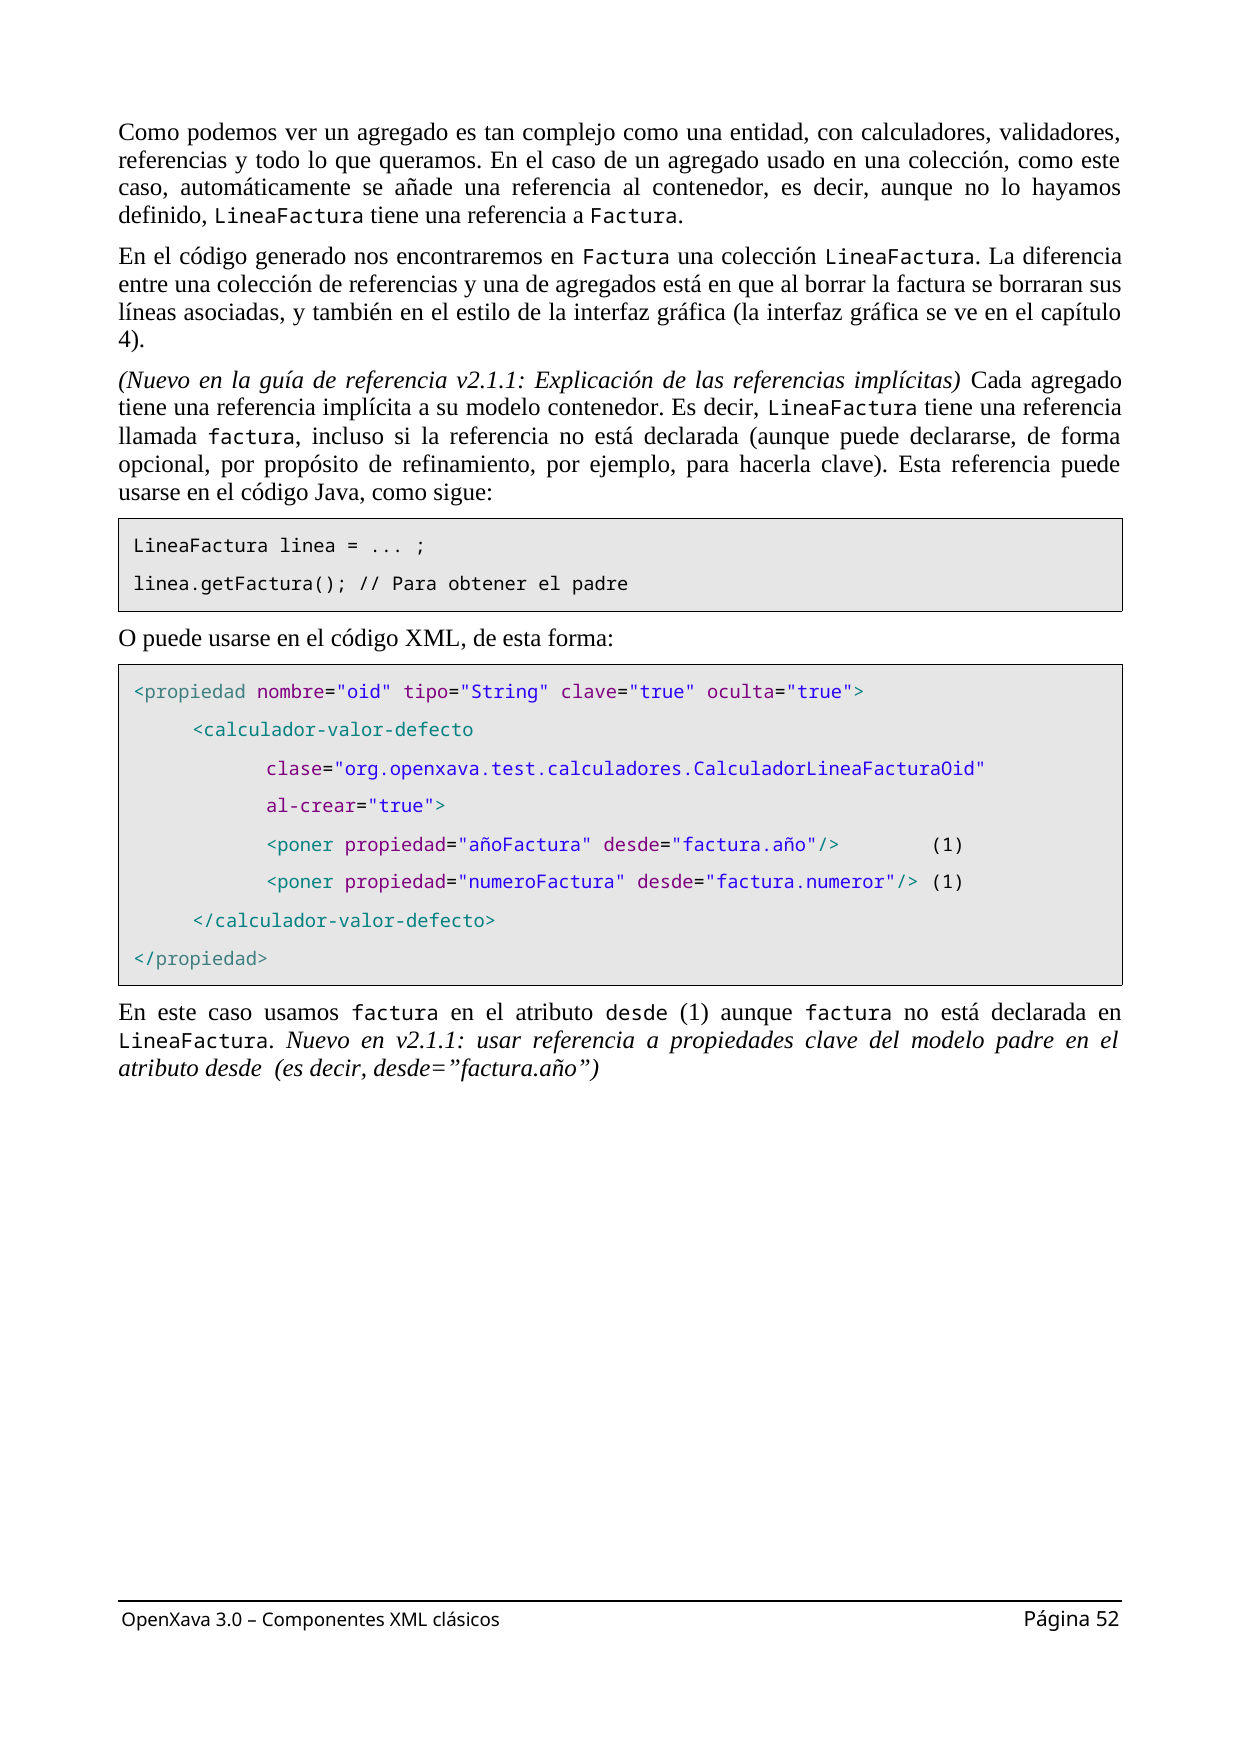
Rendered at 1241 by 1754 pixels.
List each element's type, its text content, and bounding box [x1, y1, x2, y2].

text LineaFactura linea = ... ; [119, 519, 1122, 556]
text Como podemos ver un agregado es tan complejo como una entidad, con calculadores, validadores, referencias y todo lo que queramos. En el caso de un agregado usado en una colección, como este caso, automáticamente se añade una referencia al contenedor, es decir, aunque no lo hayamos definido, LineaFactura tiene una referencia a Factura. [118, 118, 1122, 229]
text </propiedad> [119, 930, 1122, 985]
text (Nuevo en la guía de referencia v2.1.1: Explicación de las referencias implícitas) Cada agregado tiene una referencia implícita a su modelo contenedor. Es decir, LineaFactura tiene una referencia llamada factura, incluso si la referencia no está declarada (aunque puede declararse, de forma opcional, por propósito de refinamiento, por ejemplo, para hacerla clave). Esta referencia puede usarse en el código Java, como sigue: [118, 366, 1122, 505]
text En el código generado nos encontraremos en Factura una colección LineaFactura. La diferencia entre una colección de referencias y una de agregados está en que al borrar la factura se borraran sus líneas asociadas, y también en el estilo de la interfaz gráfica (la interfaz gráfica se ve en el capítulo 4). [118, 242, 1122, 353]
text En este caso usamos factura en el atributo desde (1) aunque factura no está declarada en LineaFactura. Nuevo en v2.1.1: usar referencia a propiedades clave del modelo padre en el atributo desde (es decir, desde=”factura.año”) [118, 998, 1122, 1082]
text </calculador-valor-defecto> [119, 892, 1122, 930]
text O puede usarse en el código XML, de esta forma: [118, 624, 1122, 651]
text linea.getFactura(); // Para obtener el padre [119, 556, 1122, 611]
text al-crear="true"> [119, 778, 1122, 816]
text <propiedad nombre="oid" tipo="String" clave="true" oculta="true"> [119, 665, 1122, 702]
text <calculador-valor-defecto [119, 702, 1122, 740]
text <poner propiedad="añoFactura" desde="factura.año"/> (1) [119, 816, 1122, 854]
text <poner propiedad="numeroFactura" desde="factura.numeror"/> (1) [119, 854, 1122, 892]
text clase="org.openxava.test.calculadores.CalculadorLineaFacturaOid" [119, 740, 1122, 778]
